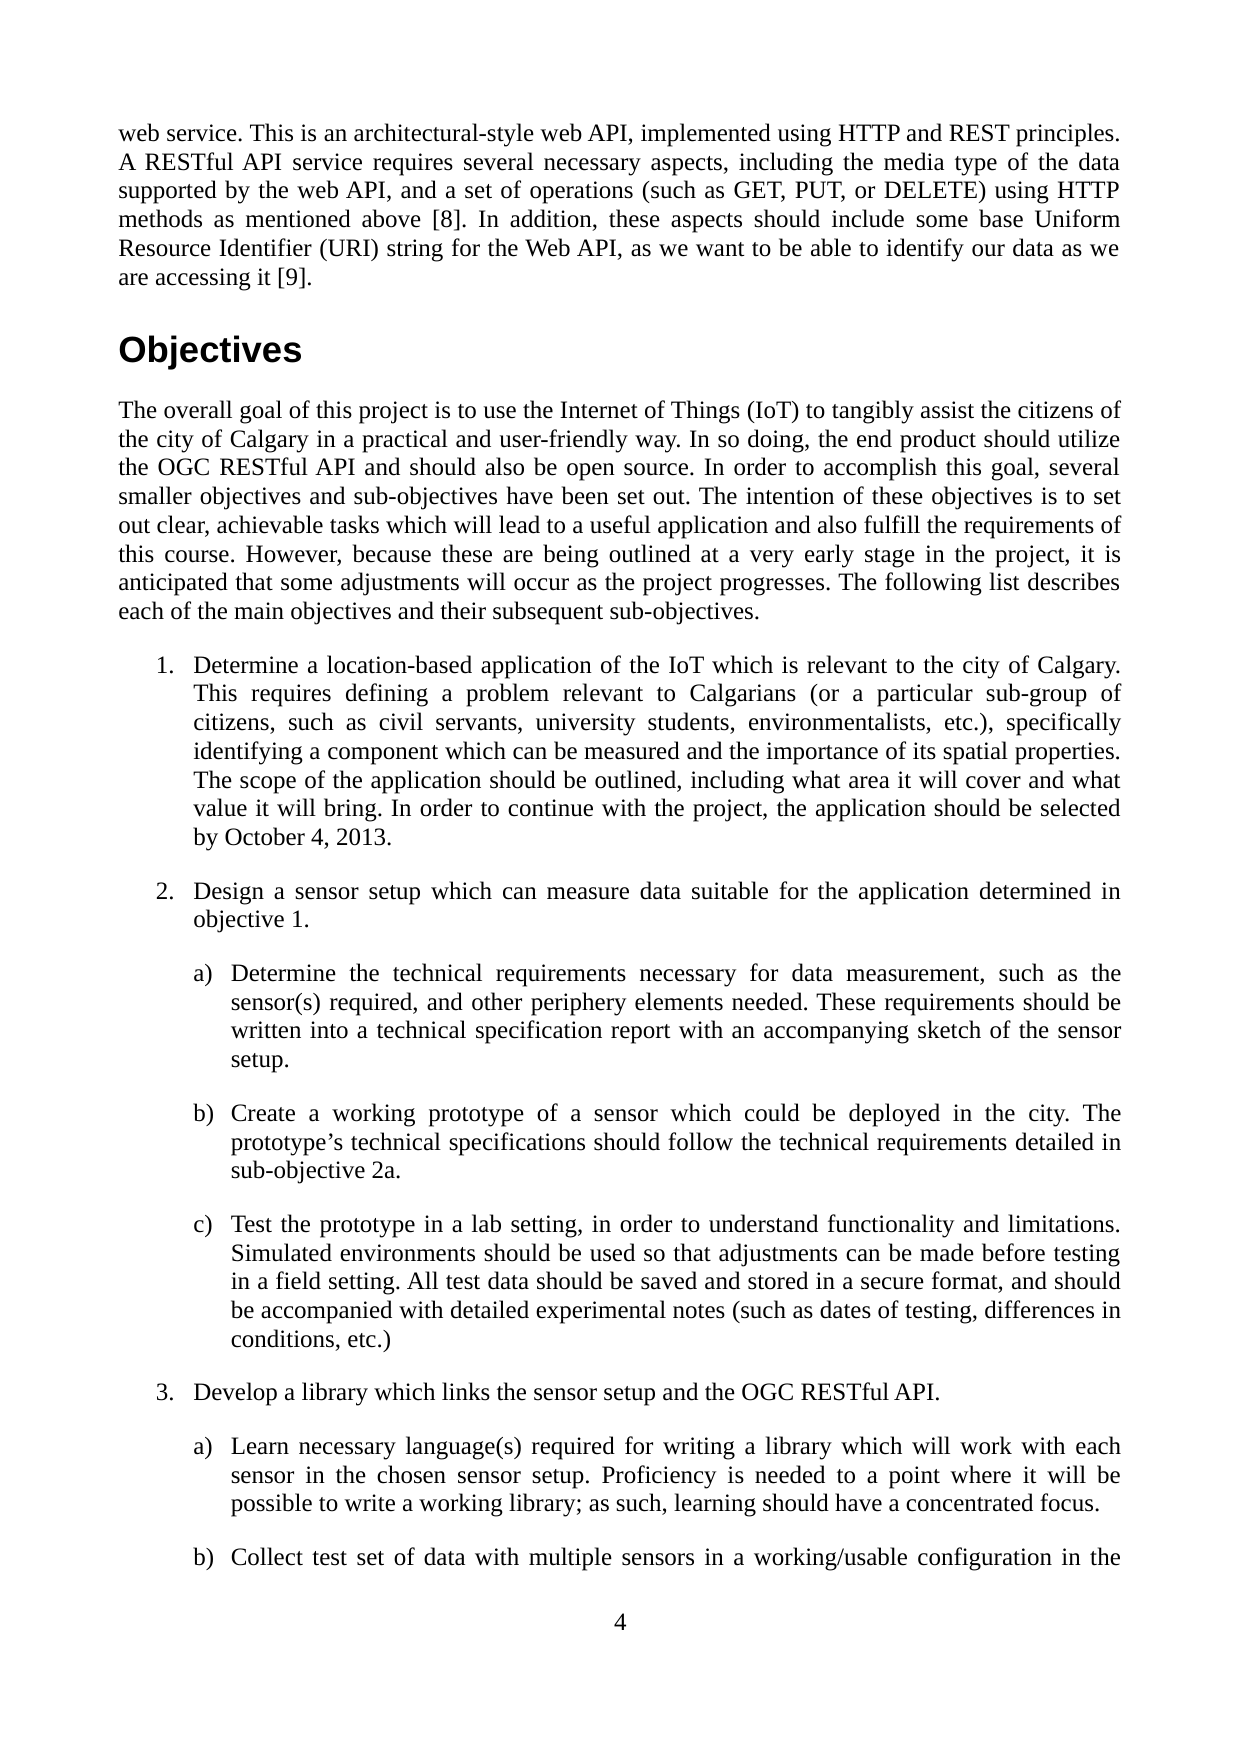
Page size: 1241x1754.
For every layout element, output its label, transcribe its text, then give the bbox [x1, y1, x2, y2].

list Determine a location-based application of the IoT which is relevant to the city of Calgary. This requires defining a problem relevant to Calgarians (or a particular sub-group of citizens, such as civil servants, university students, environmentalists, etc.), specifically identifying a component which can be measured and the importance of its spatial properties. The scope of the application should be outlined, including what area it will cover and what value it will bring. In order to continue with the project, the application should be selected by October 4, 2013. [156, 650, 1122, 851]
list Learn necessary language(s) required for writing a library which will work with each sensor in the chosen sensor setup. Proficiency is needed to a point where it will be possible to write a working library; as such, learning should have a concentrated focus. [193, 1431, 1122, 1517]
list Develop a library which links the sensor setup and the OGC RESTful API. [156, 1377, 1122, 1406]
subtitle Objectives [118, 328, 1122, 370]
text The overall goal of this project is to use the Internet of Things (IoT) to tangibly assist the citizens of the city of Calgary in a practical and user-friendly way. In so doing, the end product should utilize the OGC RESTful API and should also be open source. In order to accomplish this goal, several smaller objectives and sub-objectives have been set out. The intention of these objectives is to set out clear, achievable tasks which will lead to a useful application and also fulfill the requirements of this course. However, because these are being outlined at a very early stage in the project, it is anticipated that some adjustments will occur as the project progresses. The following list describes each of the main objectives and their subsequent sub-objectives. [118, 395, 1122, 625]
list Design a sensor setup which can measure data suitable for the application determined in objective 1. [156, 876, 1122, 933]
list Create a working prototype of a sensor which could be deployed in the city. The prototype’s technical specifications should follow the technical requirements detailed in sub-objective 2a. [193, 1098, 1122, 1184]
text web service. This is an architectural-style web API, implemented using HTTP and REST principles. A RESTful API service requires several necessary aspects, including the media type of the data supported by the web API, and a set of operations (such as GET, PUT, or DELETE) using HTTP methods as mentioned above [8]. In addition, these aspects should include some base Uniform Resource Identifier (URI) string for the Web API, as we want to be able to identify our data as we are accessing it [9]. [118, 118, 1122, 291]
list Collect test set of data with multiple sensors in a working/usable configuration in the [193, 1542, 1122, 1571]
list Determine the technical requirements necessary for data measurement, such as the sensor(s) required, and other periphery elements needed. These requirements should be written into a technical specification report with an accompanying sketch of the sensor setup. [193, 958, 1122, 1073]
list Test the prototype in a lab setting, in order to understand functionality and limitations. Simulated environments should be used so that adjustments can be made before testing in a field setting. All test data should be saved and stored in a secure format, and should be accompanied with detailed experimental notes (such as dates of testing, differences in conditions, etc.) [193, 1209, 1122, 1353]
